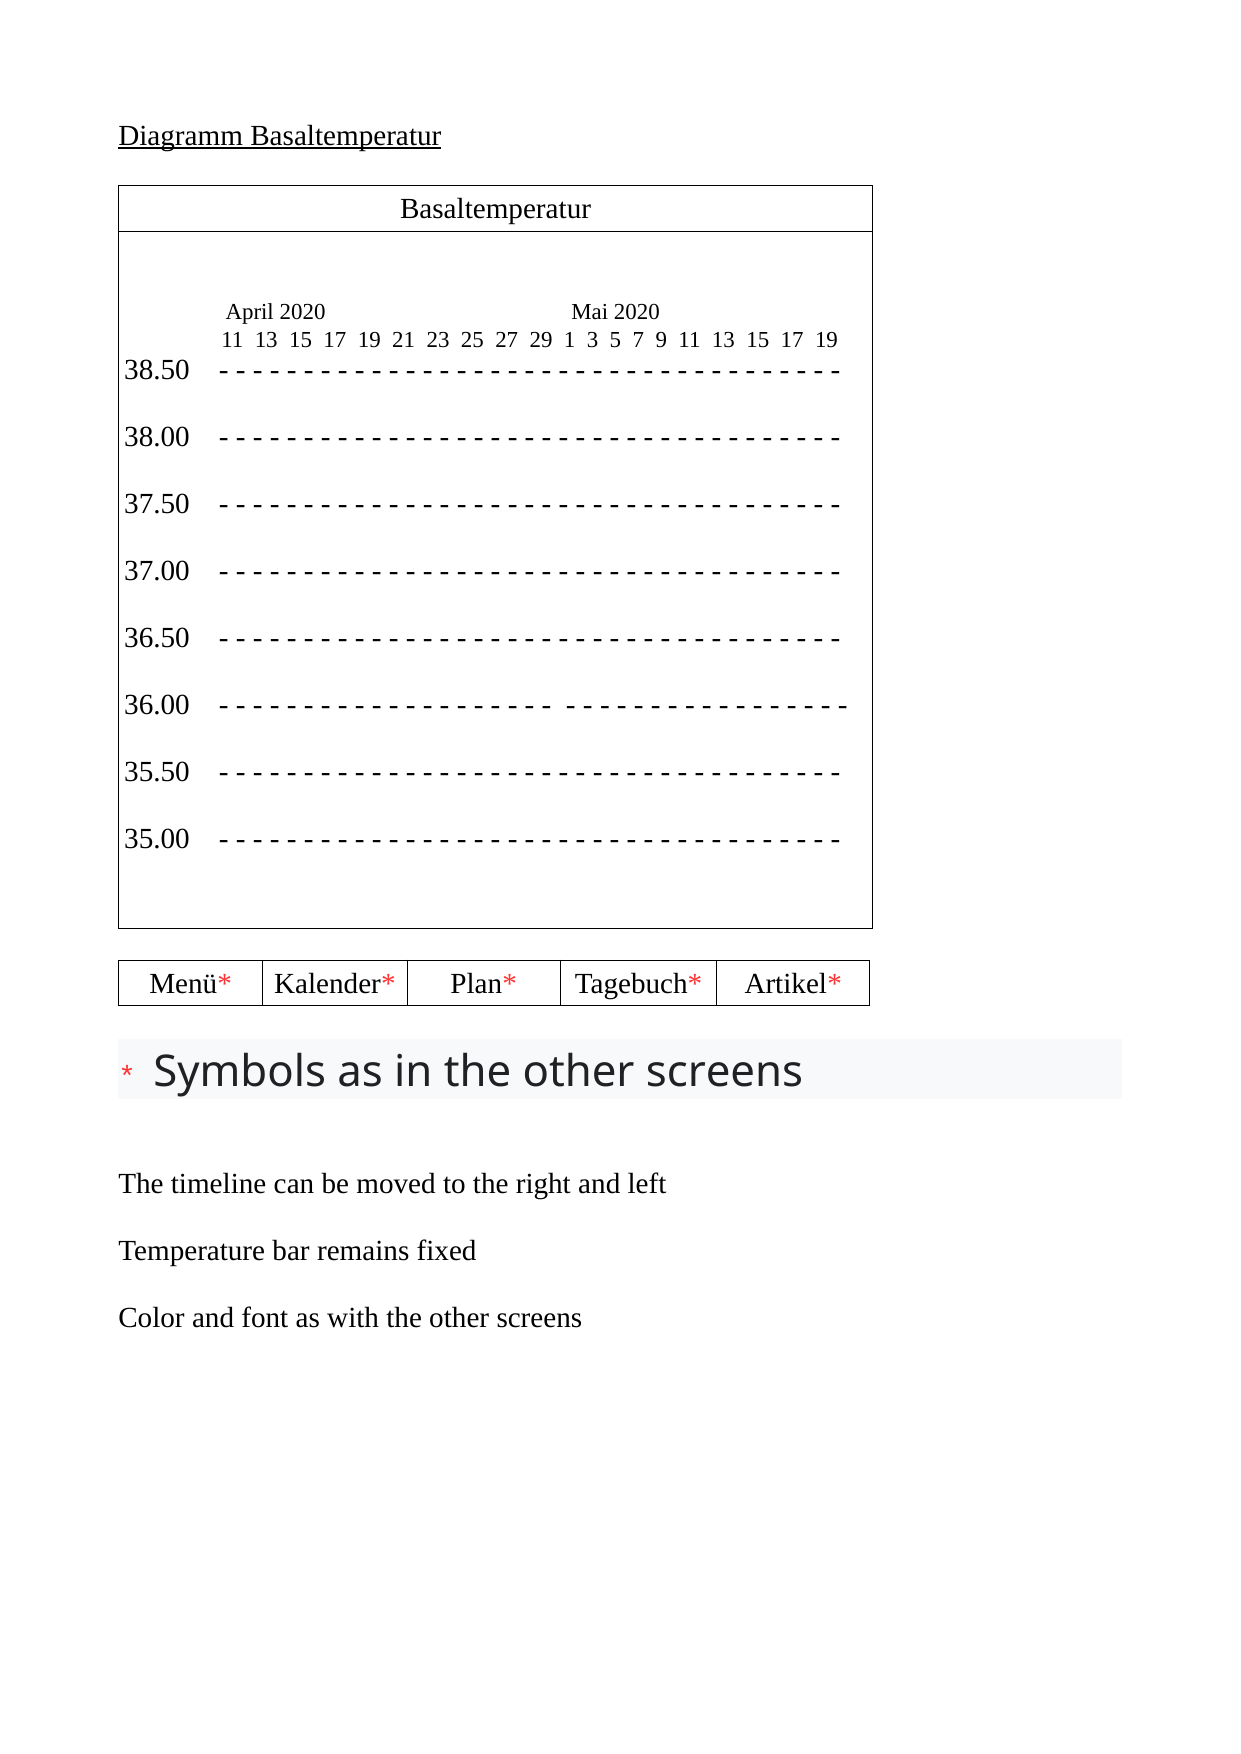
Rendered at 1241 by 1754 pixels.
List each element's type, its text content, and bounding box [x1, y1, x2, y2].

text Color and font as with the other screens [118, 1300, 1122, 1333]
table_cell April 2020 Mai 2020 11 13 15 17 19 21 23 25 27 29 1 3 5 7 9 11 13 15 17 19 38.50 - - - - - - - - - - - - - - - - - - - - - - - - - - - - - - - - - - - - - 38.00 - - - - - - - - - - - - - - - - - - - - - - - - - - - - - - - - - - - - - 37.50 - - - - - - - - - - - - - - - - - - - - - - - - - - - - - - - - - - - - - 37.00 - - - - - - - - - - - - - - - - - - - - - - - - - - - - - - - - - - - - - 36.50 - - - - - - - - - - - - - - - - - - - - - - - - - - - - - - - - - - - - - 36.00 - - - - - - - - - - - - - - - - - - - - - - - - - - - - - - - - - - - - - 35.50 - - - - - - - - - - - - - - - - - - - - - - - - - - - - - - - - - - - - - 35.00 - - - - - - - - - - - - - - - - - - - - - - - - - - - - - - - - - - - - - [119, 232, 872, 928]
table_header Kalender* [263, 961, 407, 1005]
table_header Artikel* [717, 961, 869, 1005]
text * Symbols as in the other screens [118, 1039, 1122, 1099]
table_header Basaltemperatur [119, 186, 872, 231]
table_header Tagebuch* [561, 961, 716, 1005]
table_header Plan* [408, 961, 560, 1005]
text Diagramm Basaltemperatur [118, 118, 1122, 185]
table_header Menü* [119, 961, 262, 1005]
text Temperature bar remains fixed [118, 1233, 1122, 1266]
text The timeline can be moved to the right and left [118, 1166, 1122, 1199]
